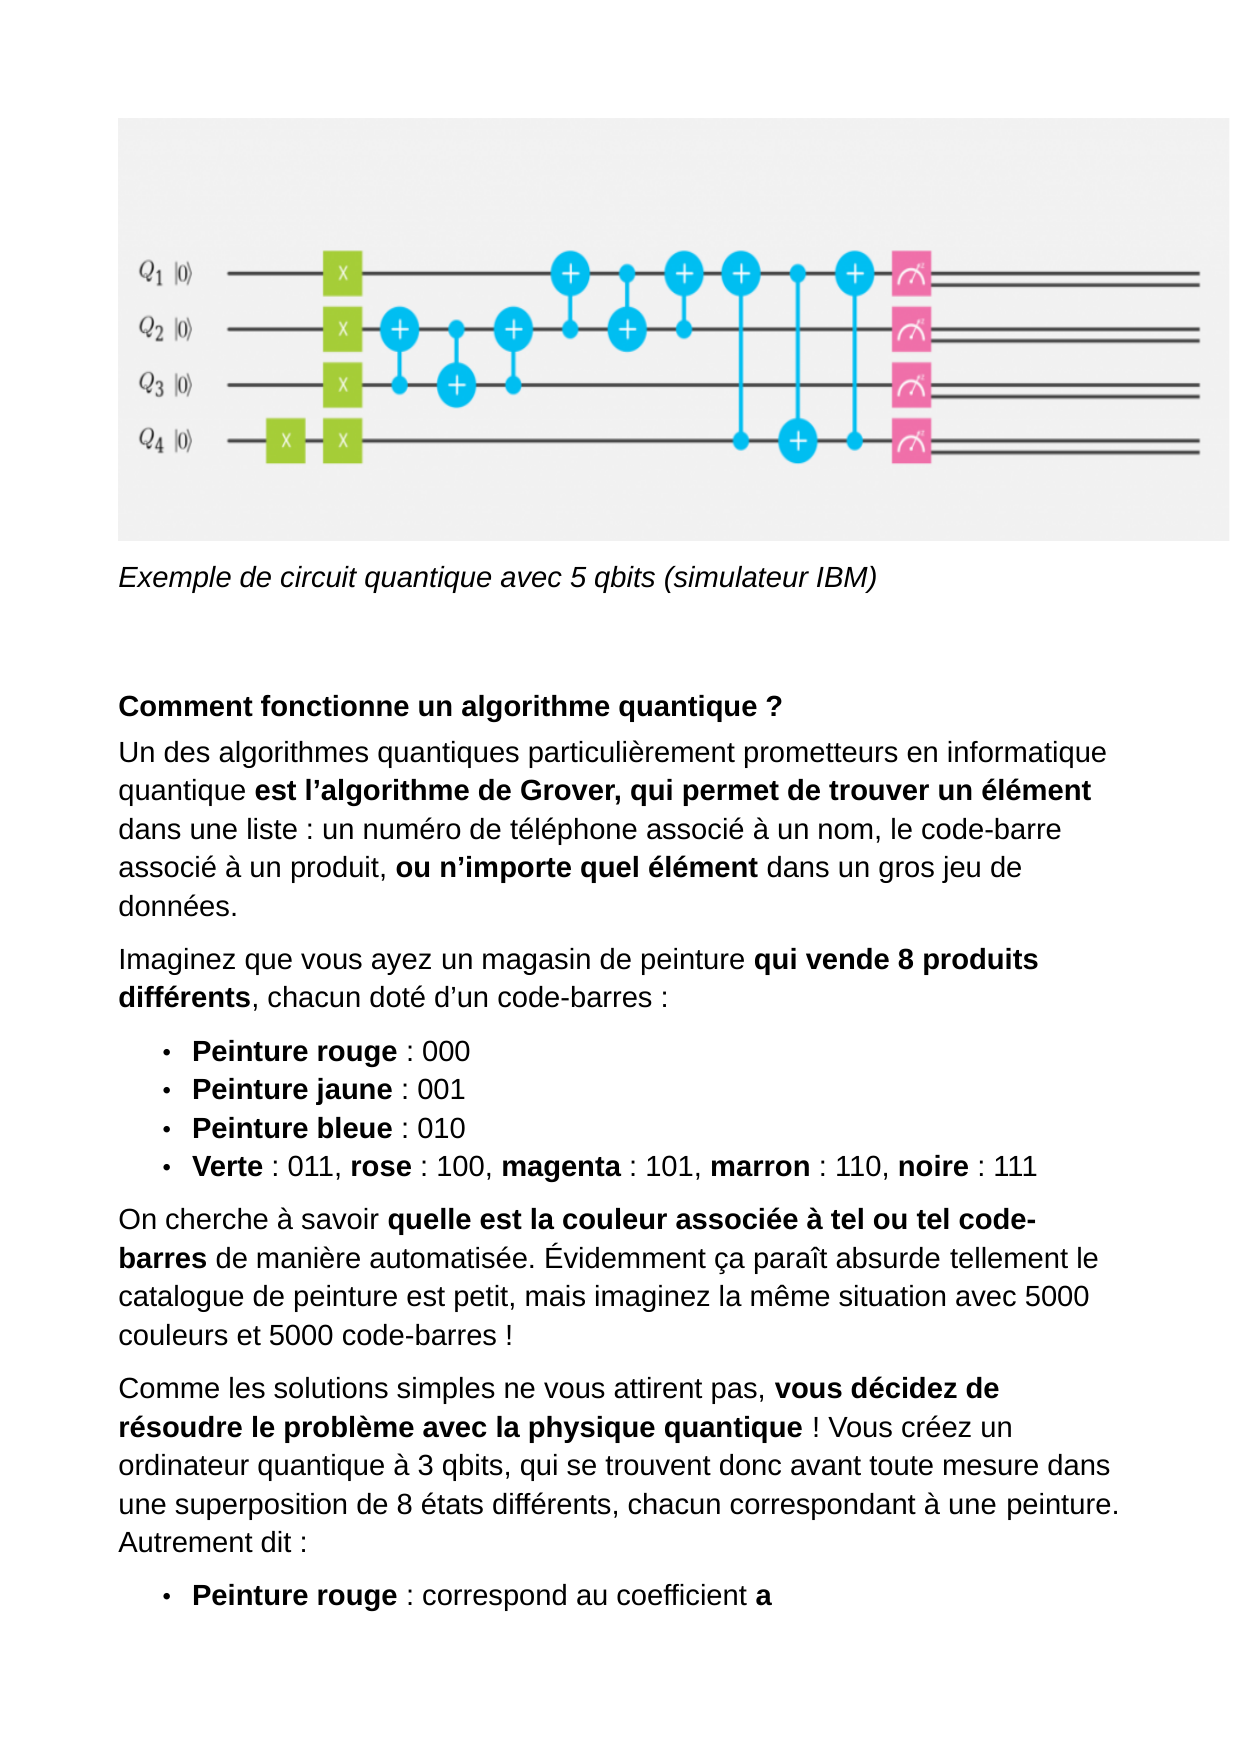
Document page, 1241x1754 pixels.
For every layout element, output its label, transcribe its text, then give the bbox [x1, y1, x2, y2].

list Peinture rouge : 000 [162, 1033, 1122, 1067]
list Peinture rouge : correspond au coefficient a [162, 1578, 1122, 1612]
list Peinture jaune : 001 [162, 1072, 1122, 1106]
subtitle Comment fonctionne un algorithme quantique ? [118, 688, 1122, 722]
list Peinture bleue : 010 [162, 1111, 1122, 1144]
text Un des algorithmes quantiques particulièrement prometteurs en informatique quantique est l’algorithme de Grover, qui permet de trouver un élément dans une liste : un numéro de téléphone associé à un nom, le code-barre associé à un produit, ou n’importe quel élément dans un gros jeu de données. [118, 734, 1122, 922]
picture [118, 118, 1230, 541]
text Imaginez que vous ayez un magasin de peinture qui vende 8 produits différents, chacun doté d’un code-barres : [118, 942, 1122, 1014]
list Verte : 011, rose : 100, magenta : 101, marron : 110, noire : 111 [162, 1149, 1122, 1183]
text Exemple de circuit quantique avec 5 qbits (simulateur IBM) [118, 560, 1122, 594]
text Comme les solutions simples ne vous attirent pas, vous décidez de résoudre le problème avec la physique quantique ! Vous créez un ordinateur quantique à 3 qbits, qui se trouvent donc avant toute mesure dans une superposition de 8 états différents, chacun correspondant à une peinture. Autrement dit : [118, 1371, 1122, 1559]
text On cherche à savoir quelle est la couleur associée à tel ou tel code-barres de manière automatisée. Évidemment ça paraît absurde tellement le catalogue de peinture est petit, mais imaginez la même situation avec 5000 couleurs et 5000 code-barres ! [118, 1202, 1122, 1351]
